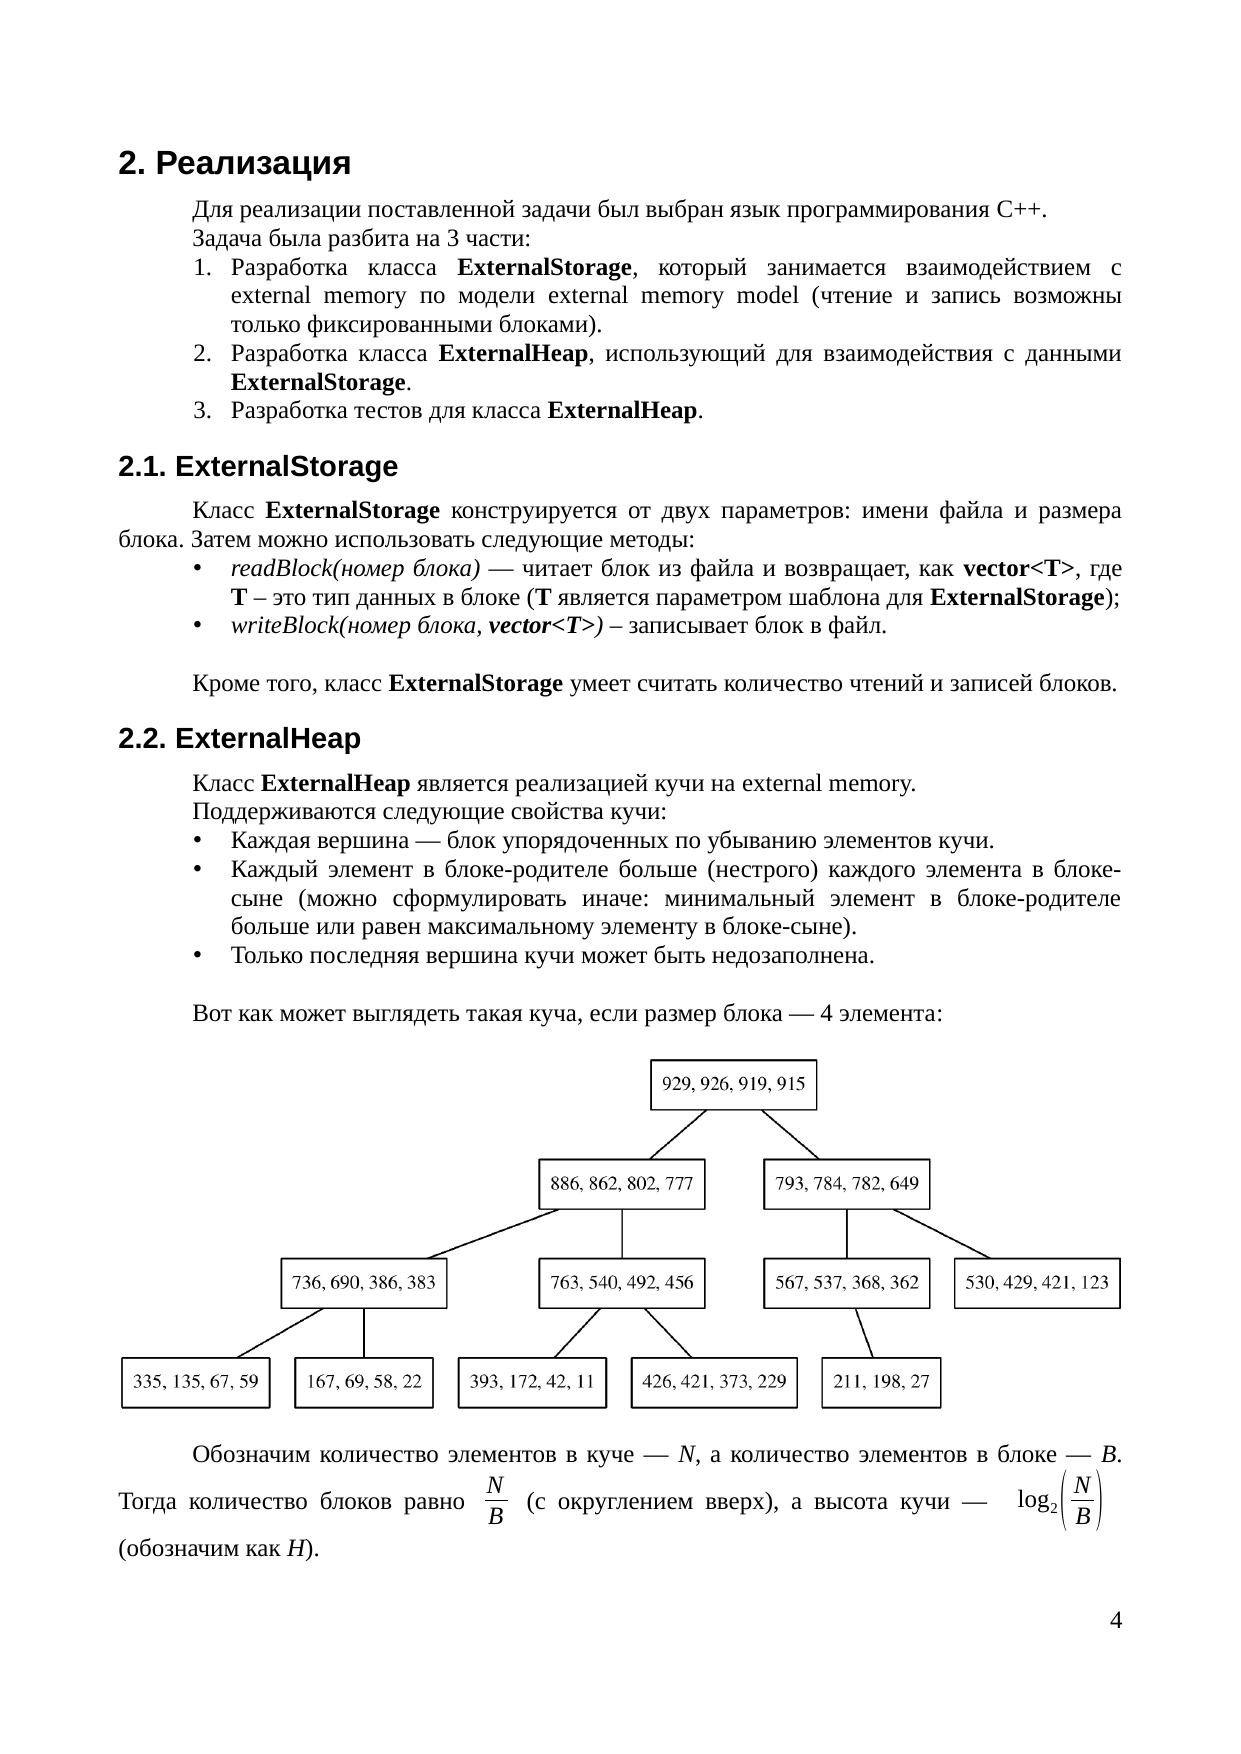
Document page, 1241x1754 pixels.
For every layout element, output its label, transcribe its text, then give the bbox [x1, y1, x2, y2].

list Каждый элемент в блоке-родителе больше (нестрого) каждого элемента в блоке-сыне (можно сформулировать иначе: минимальный элемент в блоке-родителе больше или равен максимальному элементу в блоке-сыне). [193, 854, 1122, 940]
list Только последняя вершина кучи может быть недозаполнена. [193, 940, 1122, 969]
text Класс ExternalHeap является реализацией кучи на external memory. [118, 768, 1122, 796]
subtitle 2. Реализация [118, 143, 1122, 182]
list Каждая вершина — блок упорядоченных по убыванию элементов кучи. [193, 825, 1122, 854]
picture [118, 1055, 1123, 1411]
text Вот как может выглядеть такая куча, если размер блока — 4 элемента: [118, 998, 1122, 1026]
list Разработка тестов для класса ExternalHeap. [193, 396, 1122, 424]
list writeBlock(номер блока, vector<T>) – записывает блок в файл. [193, 610, 1122, 639]
list readBlock(номер блока) — читает блок из файла и возвращает, как vector<T>, где T – это тип данных в блоке (T является параметром шаблона для ExternalStorage); [193, 553, 1122, 610]
subtitle 2.2. ExternalHeap [118, 722, 1122, 755]
text Кроме того, класс ExternalStorage умеет считать количество чтений и записей блоков. [118, 668, 1122, 697]
text Класс ExternalStorage конструируется от двух параметров: имени файла и размера блока. Затем можно использовать следующие методы: [118, 495, 1122, 553]
list Разработка класса ExternalStorage, который занимается взаимодействием с external memory по модели external memory model (чтение и запись возможны только фиксированными блоками). [193, 252, 1122, 338]
list Разработка класса ExternalHeap, использующий для взаимодействия с данными ExternalStorage. [193, 338, 1122, 396]
text Обозначим количество элементов в куче — N, а количество элементов в блоке — B. Тогда количество блоков равно(с округлением вверх), а высота кучи — (обозначим как H). [118, 1439, 1122, 1562]
text Для реализации поставленной задачи был выбран язык программирования C++. [118, 194, 1122, 223]
text Поддерживаются следующие свойства кучи: [118, 796, 1122, 825]
text Задача была разбита на 3 части: [118, 223, 1122, 252]
subtitle 2.1. ExternalStorage [118, 449, 1122, 483]
